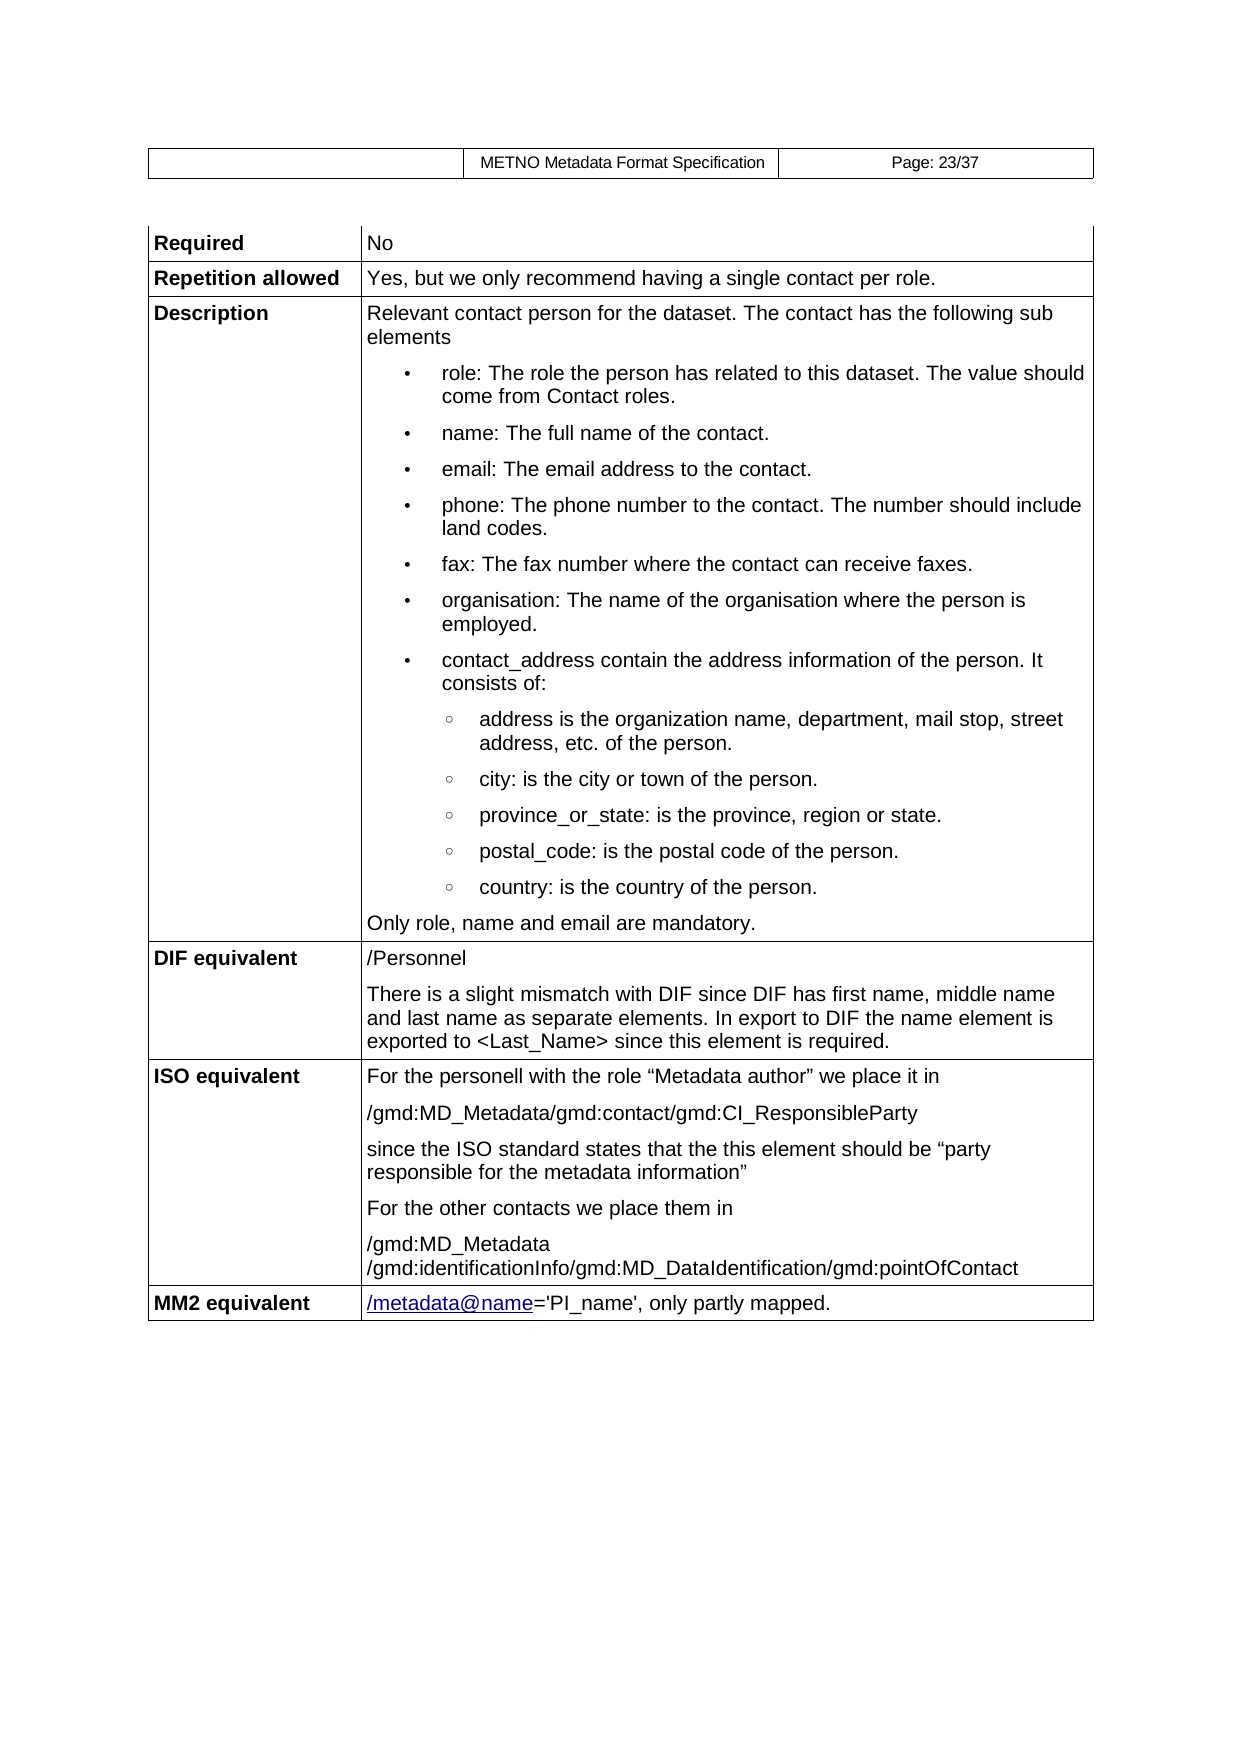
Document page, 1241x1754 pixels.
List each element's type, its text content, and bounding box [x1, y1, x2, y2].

table_cell No [362, 226, 1093, 261]
table_cell ISO equivalent [149, 1060, 361, 1285]
table_cell /Personnel There is a slight mismatch with DIF since DIF has first name, middle name and last name as separate elements. In export to DIF the name element is exported to <Last_Name> since this element is required. [362, 942, 1093, 1059]
table_cell /metadata@name='PI_name', only partly mapped. [362, 1286, 1093, 1320]
table_cell Relevant contact person for the dataset. The contact has the following sub elements role: The role the person has related to this dataset. The value should come from Contact roles. name: The full name of the contact. email: The email address to the contact. phone: The phone number to the contact. The number should include land codes. fax: The fax number where the contact can receive faxes. organisation: The name of the organisation where the person is employed. contact_address contain the address information of the person. It consists of: address is the organization name, department, mail stop, street address, etc. of the person. city: is the city or town of the person. province_or_state: is the province, region or state. postal_code: is the postal code of the person. country: is the country of the person. Only role, name and email are mandatory. [362, 297, 1093, 941]
table_cell MM2 equivalent [149, 1286, 361, 1320]
table_cell Description [149, 297, 361, 941]
table_cell For the personell with the role “Metadata author” we place it in /gmd:MD_Metadata/gmd:contact/gmd:CI_ResponsibleParty since the ISO standard states that the this element should be “party responsible for the metadata information” For the other contacts we place them in /gmd:MD_Metadata /gmd:identificationInfo/gmd:MD_DataIdentification/gmd:pointOfContact [362, 1060, 1093, 1285]
table_cell Required [149, 226, 361, 261]
table_cell Yes, but we only recommend having a single contact per role. [362, 262, 1093, 296]
table_cell Repetition allowed [149, 262, 361, 296]
table_cell DIF equivalent [149, 942, 361, 1059]
